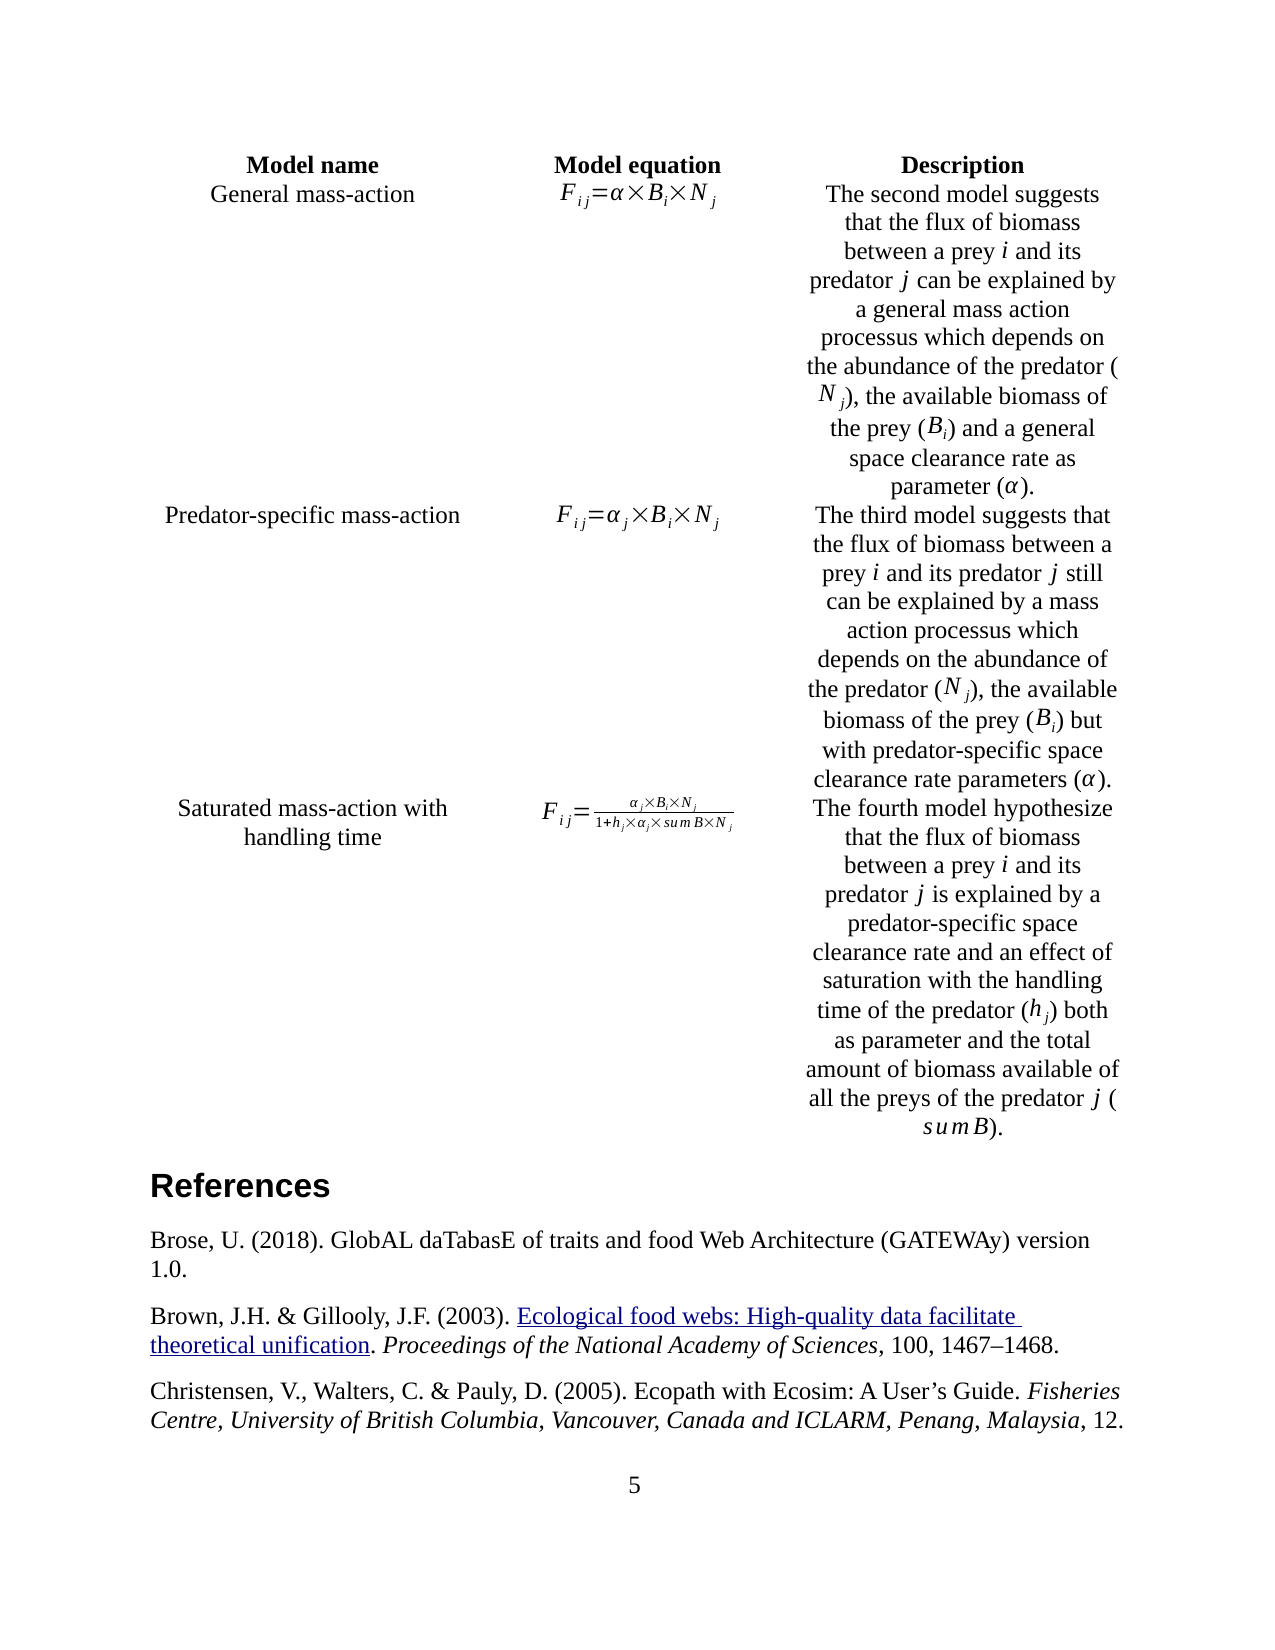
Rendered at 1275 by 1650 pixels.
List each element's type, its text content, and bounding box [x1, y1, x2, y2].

text Brown, J.H. & Gillooly, J.F. (2003). Ecological food webs: High-quality data facilitate theoretical unification. Proceedings of the National Academy of Sciences, 100, 1467–1468. [150, 1301, 1125, 1358]
table_cell [475, 500, 800, 793]
table_cell General mass-action [150, 179, 475, 500]
table_cell The third model suggests that the flux of biomass between a prey and its predator still can be explained by a mass action processus which depends on the abundance of the predator (), the available biomass of the prey () but with predator-specific space clearance rate parameters (). [800, 500, 1125, 793]
table_header Model name [150, 150, 475, 179]
table_cell Saturated mass-action with handling time [150, 793, 475, 1141]
table_cell Predator-specific mass-action [150, 500, 475, 793]
table_header Description [800, 150, 1125, 179]
table_header Model equation [475, 150, 800, 179]
text Brose, U. (2018). GlobAL daTabasE of traits and food Web Architecture (GATEWAy) version 1.0. [150, 1226, 1125, 1283]
table_cell [475, 793, 800, 1141]
text Christensen, V., Walters, C. & Pauly, D. (2005). Ecopath with Ecosim: A User’s Guide. Fisheries Centre, University of British Columbia, Vancouver, Canada and ICLARM, Penang, Malaysia, 12. [150, 1376, 1125, 1434]
table_cell [475, 179, 800, 500]
table_cell The second model suggests that the flux of biomass between a prey and its predator can be explained by a general mass action processus which depends on the abundance of the predator (), the available biomass of the prey () and a general space clearance rate as parameter (). [800, 179, 1125, 500]
table_cell The fourth model hypothesize that the flux of biomass between a prey and its predator is explained by a predator-specific space clearance rate and an effect of saturation with the handling time of the predator () both as parameter and the total amount of biomass available of all the preys of the predator (). [800, 793, 1125, 1141]
subtitle References [150, 1166, 1125, 1204]
